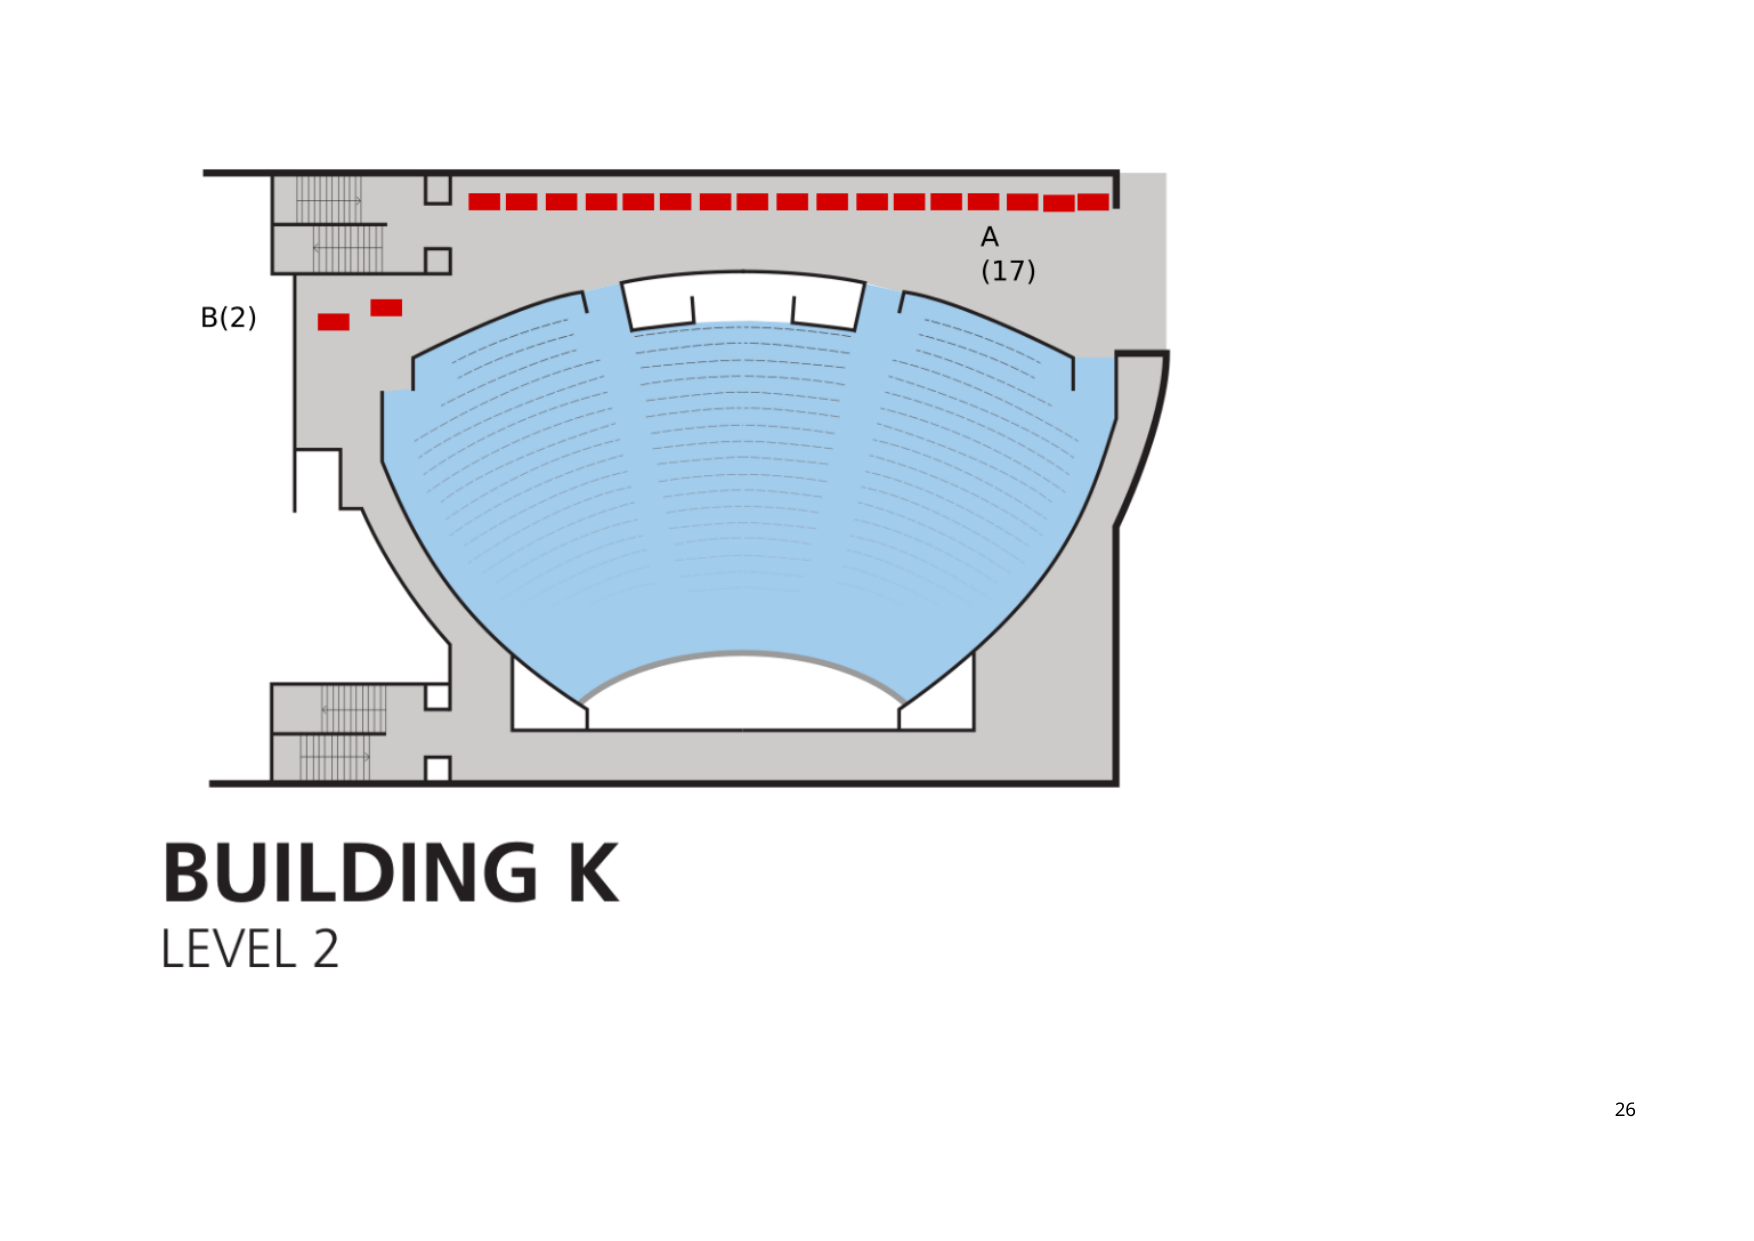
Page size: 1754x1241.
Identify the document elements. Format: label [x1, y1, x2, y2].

picture [117, 118, 1397, 1023]
